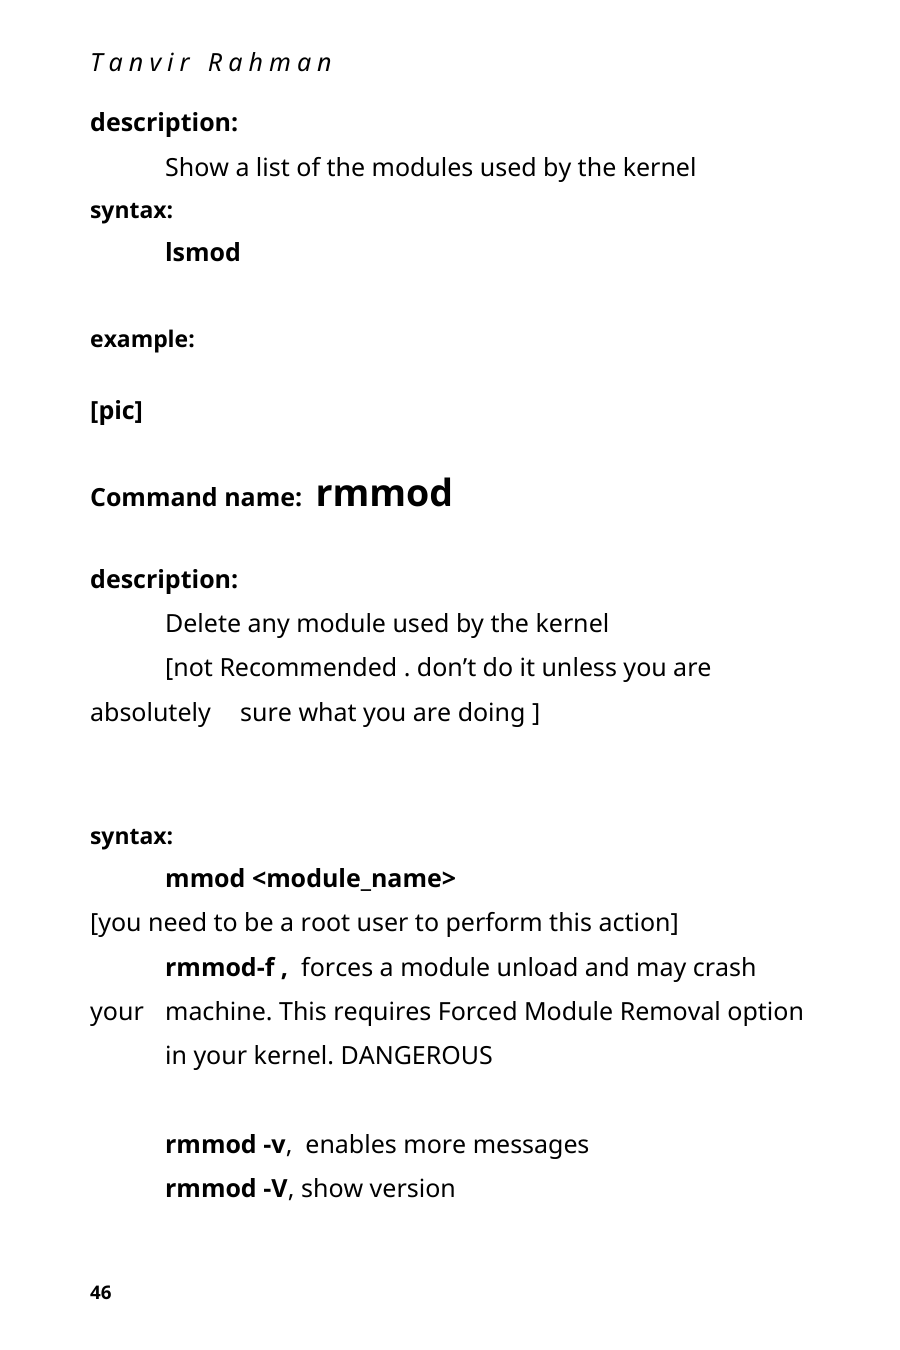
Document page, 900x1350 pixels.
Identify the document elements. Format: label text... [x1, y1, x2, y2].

text description: [90, 105, 810, 139]
text mmod <module_name> [90, 861, 810, 895]
text Delete any module used by the kernel [90, 606, 810, 640]
text rmmod -v, enables more messages [90, 1126, 810, 1160]
text Command name: rmmod [90, 466, 810, 517]
text rmmod-f , forces a module unload and may crash your machine. This requires Forced Module Removal option in your kernel. DANGEROUS [90, 949, 810, 1072]
text syntax: [90, 193, 810, 225]
text example: [90, 323, 810, 354]
text [pic] [90, 392, 810, 427]
text [you need to be a root user to perform this action] [90, 905, 810, 939]
text Show a list of the modules used by the kernel [90, 149, 810, 183]
text [not Recommended . don’t do it unless you are absolutely sure what you are doing ] [90, 650, 810, 728]
text description: [90, 561, 810, 596]
text syntax: [90, 820, 810, 851]
text rmmod -V, show version [90, 1171, 810, 1205]
text lsmod [90, 234, 810, 268]
